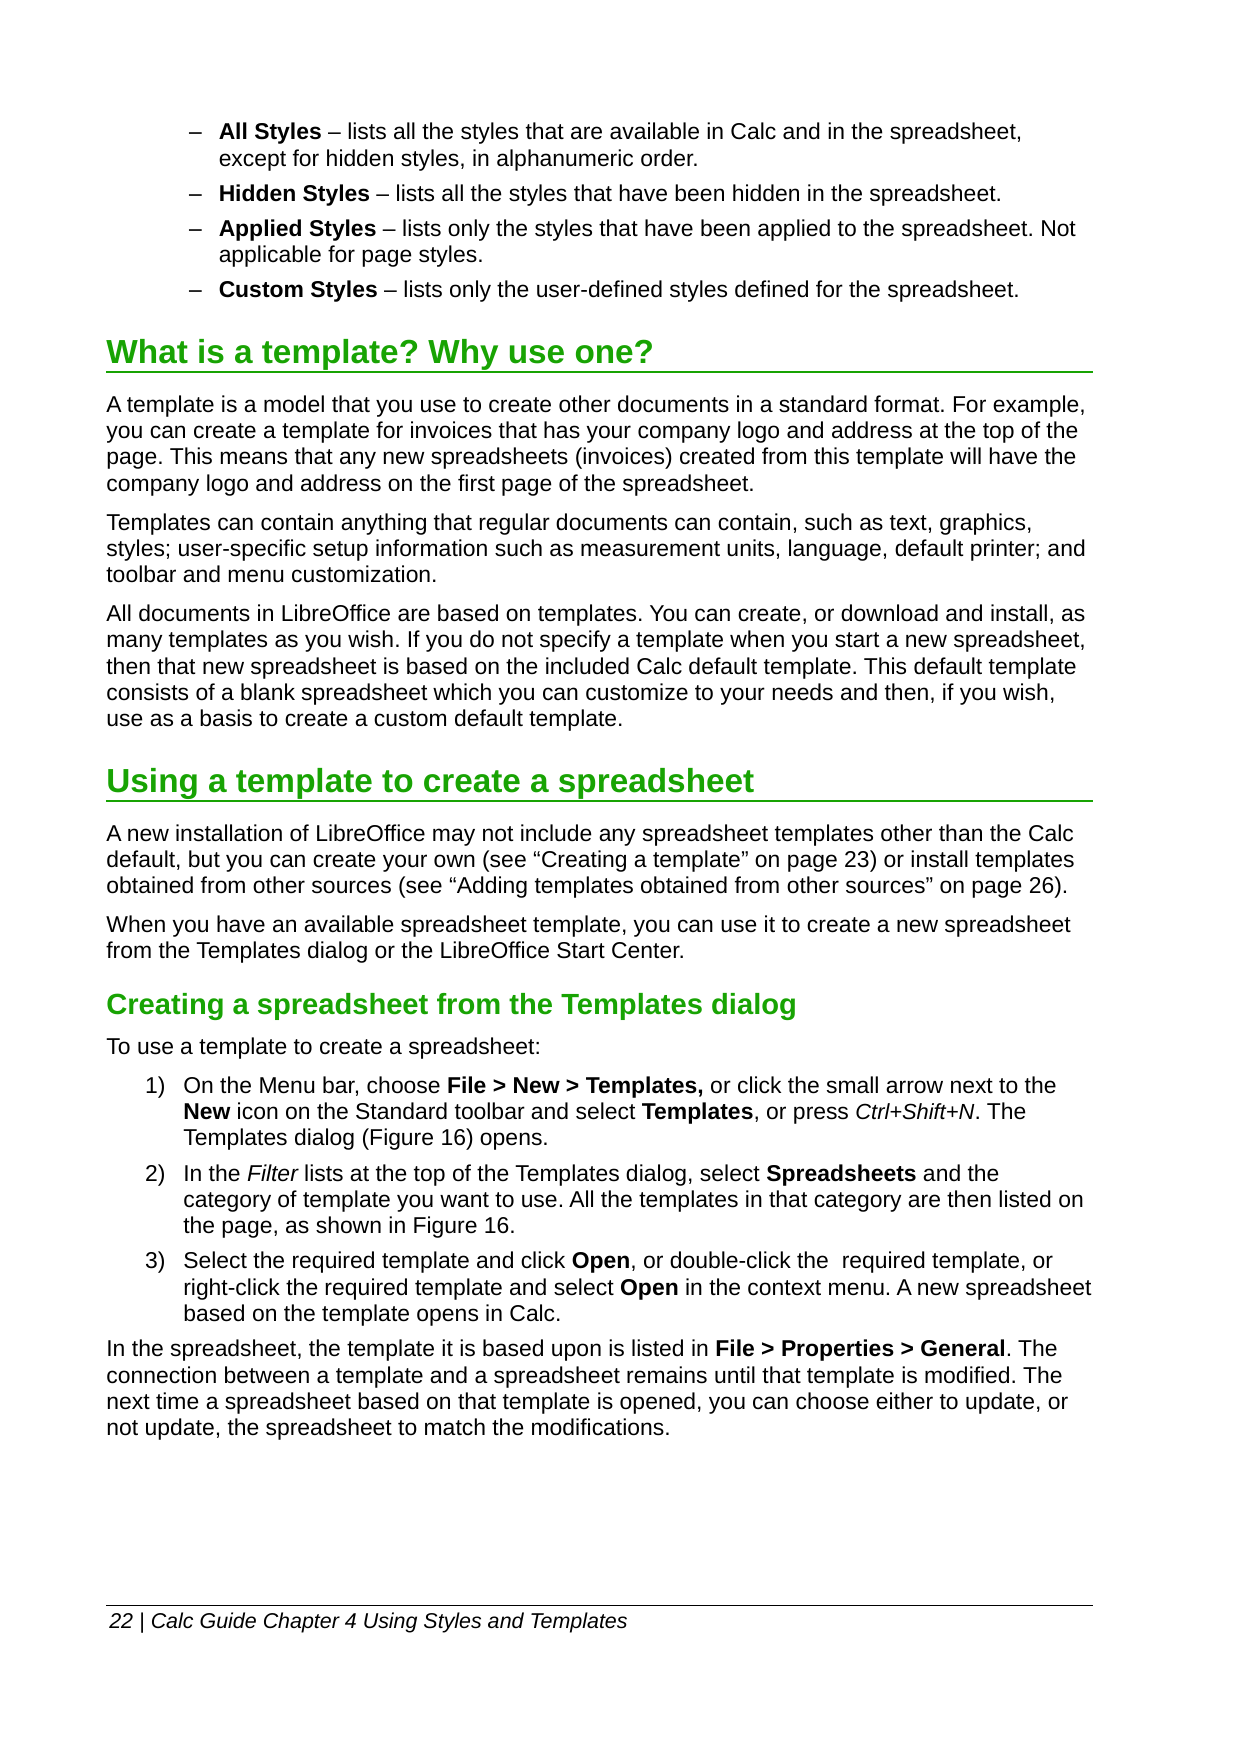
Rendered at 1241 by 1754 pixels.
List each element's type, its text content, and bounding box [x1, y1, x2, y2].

text A template is a model that you use to create other documents in a standard format. For example, you can create a template for invoices that has your company logo and address at the top of the page. This means that any new spreadsheets (invoices) created from this template will have the company logo and address on the first page of the spreadsheet. [106, 391, 1093, 496]
text In the spreadsheet, the template it is based upon is listed in File > Properties > General. The connection between a template and a spreadsheet remains until that template is modified. The next time a spreadsheet based on that template is opened, you can choose either to update, or not update, the spreadsheet to match the modifications. [106, 1335, 1093, 1441]
subtitle Using a template to create a spreadsheet [106, 761, 1093, 800]
list All Styles – lists all the styles that are available in Calc and in the spreadsheet, except for hidden styles, in alphanumeric order. [189, 118, 1093, 171]
subtitle What is a template? Why use one? [106, 332, 1093, 371]
subtitle Creating a spreadsheet from the Templates dialog [106, 987, 1093, 1021]
list Applied Styles – lists only the styles that have been applied to the spreadsheet. Not applicable for page styles. [189, 215, 1093, 268]
text A new installation of LibreOffice may not include any spreadsheet templates other than the Calc default, but you can create your own (see “Creating a template” on page 23) or install templates obtained from other sources (see “Adding templates obtained from other sources” on page 26). [106, 819, 1093, 898]
list On the Menu bar, choose File > New > Templates, or click the small arrow next to the New icon on the Standard toolbar and select Templates, or press Ctrl+Shift+N. The Templates dialog (Figure 16) opens. [165, 1072, 1093, 1151]
list When you have an available spreadsheet template, you can use it to create a new spreadsheet from the Templates dialog or the LibreOffice Start Center. [106, 911, 1093, 964]
list Hidden Styles – lists all the styles that have been hidden in the spreadsheet. [189, 180, 1093, 206]
text All documents in LibreOffice are based on templates. You can create, or download and install, as many templates as you wish. If you do not specify a template when you start a new spreadsheet, then that new spreadsheet is based on the included Calc default template. This default template consists of a blank spreadsheet which you can customize to your needs and then, if you wish, use as a basis to create a custom default template. [106, 600, 1093, 732]
list To use a template to create a spreadsheet: [106, 1033, 1093, 1059]
list Custom Styles – lists only the user-defined styles defined for the spreadsheet. [189, 276, 1093, 303]
text Templates can contain anything that regular documents can contain, such as text, graphics, styles; user-specific setup information such as measurement units, language, default printer; and toolbar and menu customization. [106, 508, 1093, 587]
list Select the required template and click Open, or double-click the required template, or right-click the required template and select Open in the context menu. A new spreadsheet based on the template opens in Calc. [165, 1247, 1093, 1326]
list In the Filter lists at the top of the Templates dialog, select Spreadsheets and the category of template you want to use. All the templates in that category are then listed on the page, as shown in Figure 16. [165, 1159, 1093, 1238]
